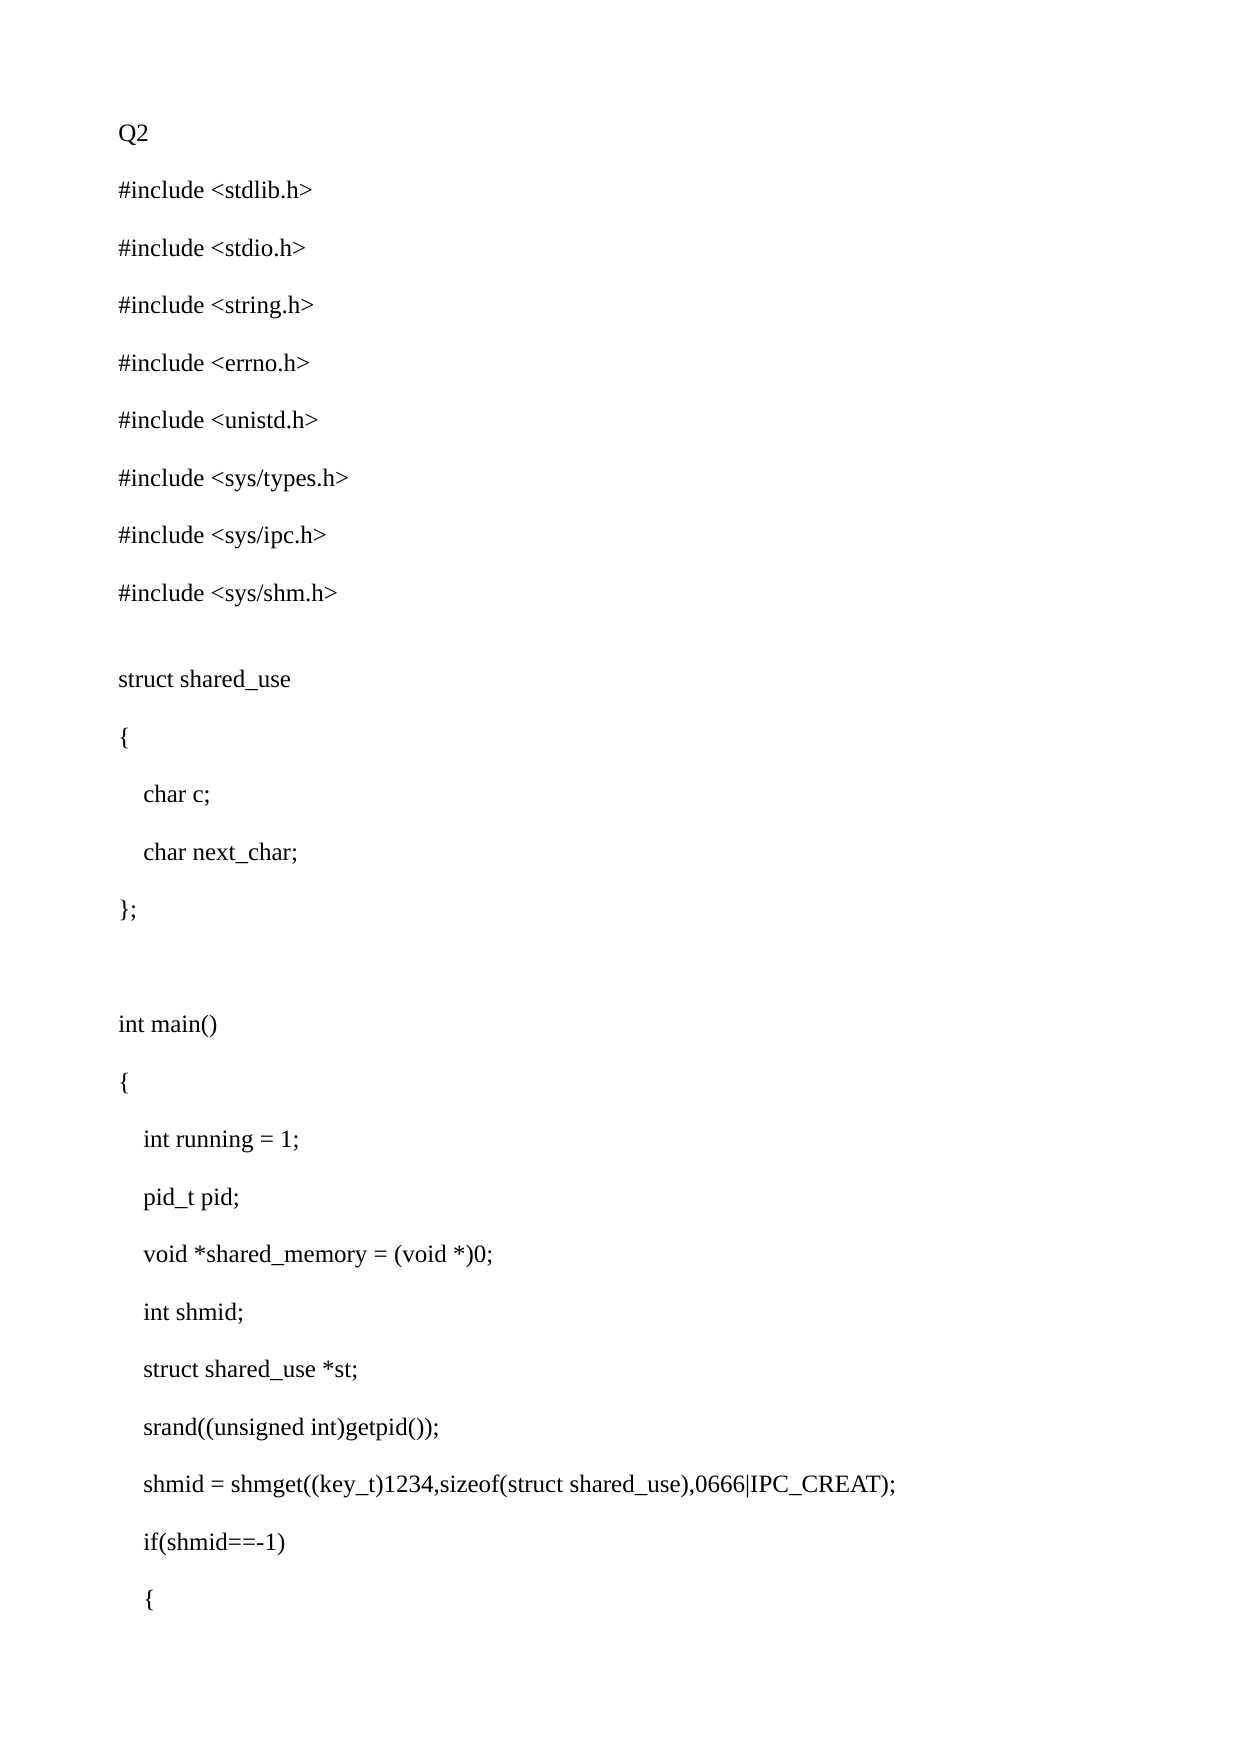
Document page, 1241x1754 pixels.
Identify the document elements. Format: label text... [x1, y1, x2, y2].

text if(shmid==-1) [118, 1527, 1122, 1556]
text char next_char; [118, 837, 1122, 866]
text char c; [118, 779, 1122, 808]
text #include <sys/ipc.h> [118, 521, 1122, 549]
text srand((unsigned int)getpid()); [118, 1412, 1122, 1441]
text }; [118, 894, 1122, 923]
text struct shared_use [118, 664, 1122, 693]
text struct shared_use *st; [118, 1354, 1122, 1383]
text { [118, 722, 1122, 751]
text pid_t pid; [118, 1182, 1122, 1211]
text #include <sys/types.h> [118, 463, 1122, 492]
text void *shared_memory = (void *)0; [118, 1239, 1122, 1268]
text int shmid; [118, 1297, 1122, 1326]
text #include <sys/shm.h> [118, 578, 1122, 607]
text { [118, 1584, 1122, 1613]
text #include <string.h> [118, 291, 1122, 319]
text #include <errno.h> [118, 348, 1122, 377]
text #include <stdlib.h> [118, 176, 1122, 204]
text #include <unistd.h> [118, 406, 1122, 434]
text shmid = shmget((key_t)1234,sizeof(struct shared_use),0666|IPC_CREAT); [118, 1469, 1122, 1498]
text int main() [118, 1009, 1122, 1038]
text #include <stdio.h> [118, 233, 1122, 262]
text { [118, 1067, 1122, 1096]
text Q2 [118, 118, 1122, 147]
text int running = 1; [118, 1124, 1122, 1153]
